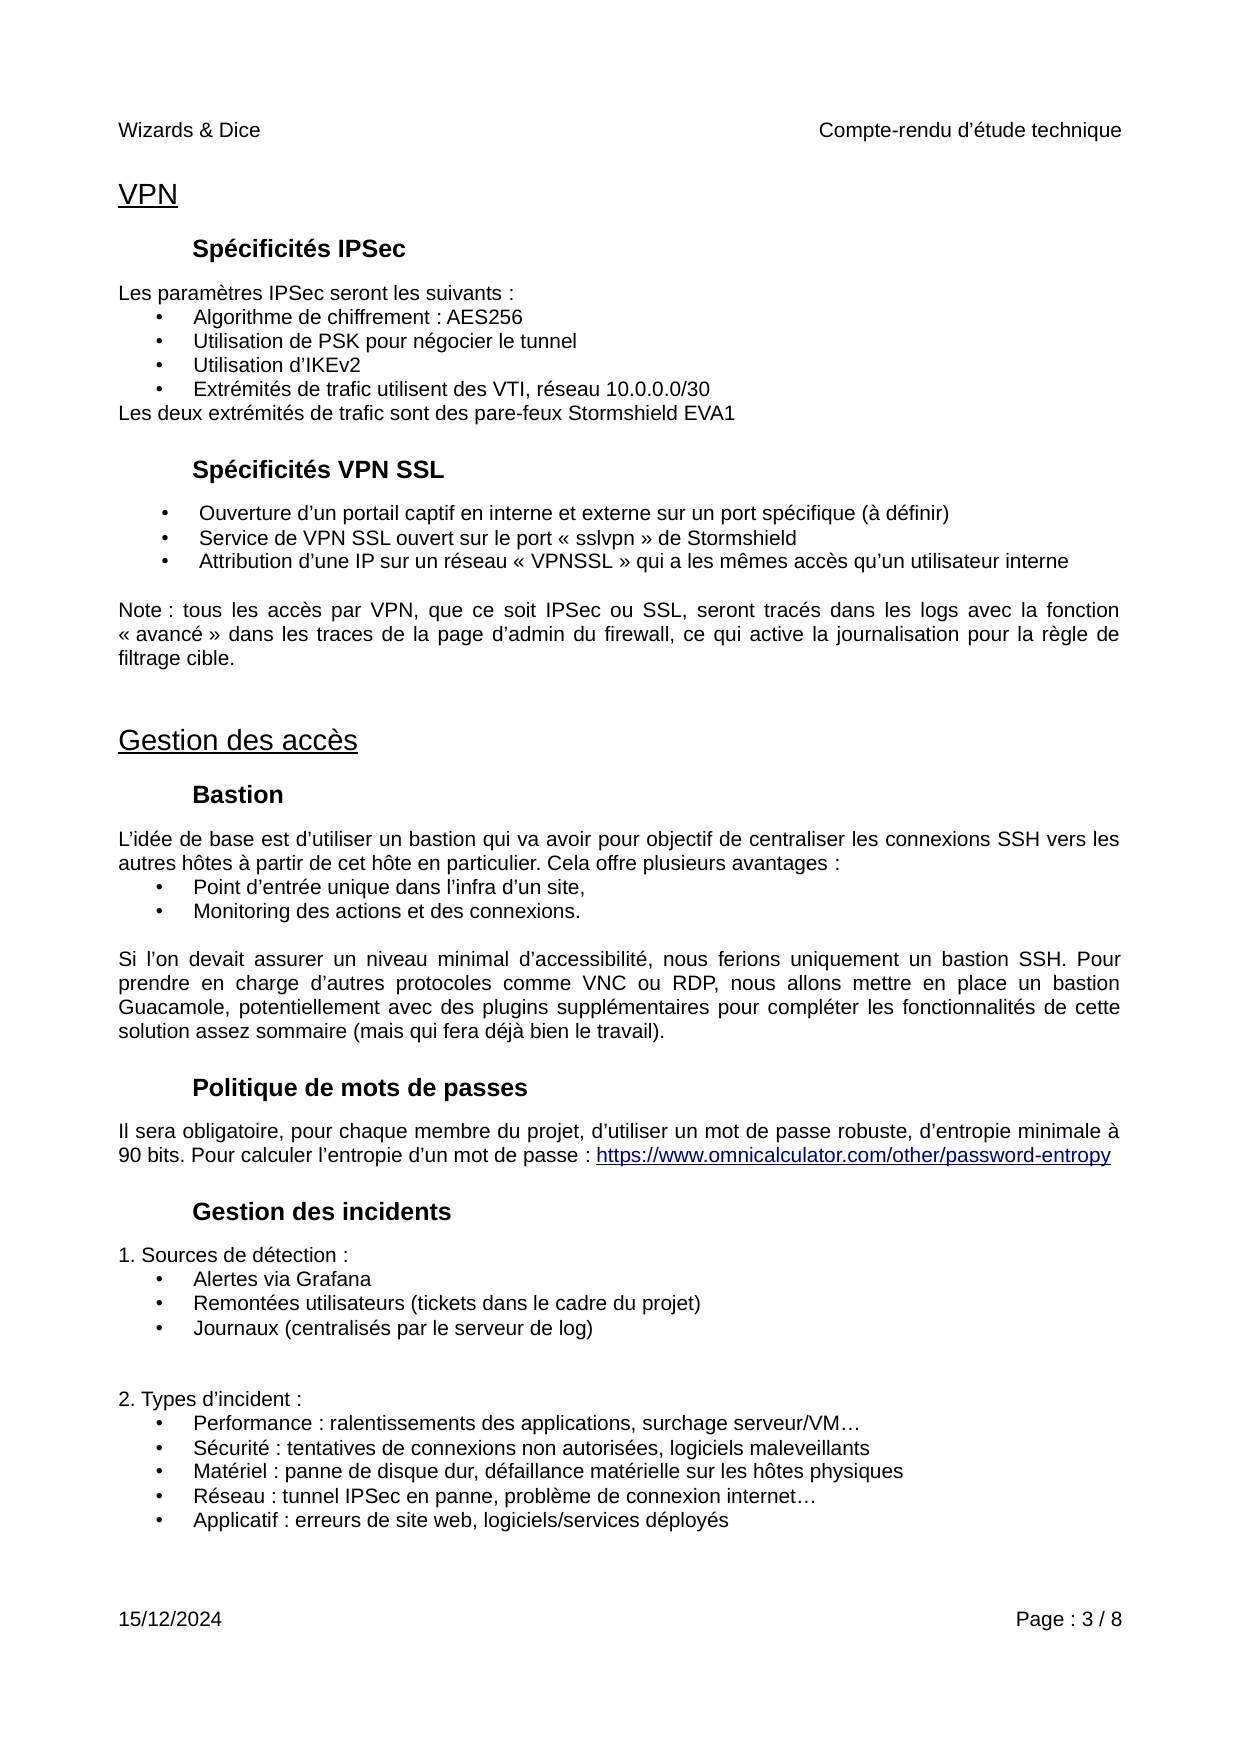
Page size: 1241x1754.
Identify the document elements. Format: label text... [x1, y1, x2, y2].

list Utilisation d’IKEv2 [156, 353, 1122, 377]
list Applicatif : erreurs de site web, logiciels/services déployés [156, 1507, 1122, 1532]
subtitle Spécificités IPSec [192, 234, 1122, 263]
text Les paramètres IPSec seront les suivants : [118, 281, 1122, 305]
text 2. Types d’incident : [118, 1387, 1122, 1411]
list Algorithme de chiffrement : AES256 [156, 305, 1122, 329]
list Remontées utilisateurs (tickets dans le cadre du projet) [156, 1291, 1122, 1315]
list Ouverture d’un portail captif en interne et externe sur un port spécifique (à définir) [161, 501, 1122, 525]
text Il sera obligatoire, pour chaque membre du projet, d’utiliser un mot de passe robuste, d’entropie minimale à 90 bits. Pour calculer l’entropie d’un mot de passe : https://www.omnicalculator.com/other/password-entropy [118, 1119, 1122, 1167]
list Performance : ralentissements des applications, surchage serveur/VM… [156, 1411, 1122, 1435]
subtitle Gestion des incidents [192, 1197, 1122, 1226]
subtitle Spécificités VPN SSL [192, 455, 1122, 483]
text 1. Sources de détection : [118, 1243, 1122, 1267]
list Matériel : panne de disque dur, défaillance matérielle sur les hôtes physiques [156, 1459, 1122, 1483]
text Note : tous les accès par VPN, que ce soit IPSec ou SSL, seront tracés dans les logs avec la fonction « avancé » dans les traces de la page d’admin du firewall, ce qui active la journalisation pour la règle de filtrage cible. [118, 597, 1122, 669]
list Monitoring des actions et des connexions. [156, 899, 1122, 923]
text Les deux extrémités de trafic sont des pare-feux Stormshield EVA1 [118, 401, 1122, 425]
subtitle Politique de mots de passes [192, 1072, 1122, 1101]
list Sécurité : tentatives de connexions non autorisées, logiciels maleveillants [156, 1435, 1122, 1459]
list Journaux (centralisés par le serveur de log) [156, 1315, 1122, 1339]
text L’idée de base est d’utiliser un bastion qui va avoir pour objectif de centraliser les connexions SSH vers les autres hôtes à partir de cet hôte en particulier. Cela offre plusieurs avantages : [118, 827, 1122, 875]
list Attribution d’une IP sur un réseau « VPNSSL » qui a les mêmes accès qu’un utilisateur interne [161, 549, 1122, 573]
subtitle VPN [118, 177, 1122, 211]
text Si l’on devait assurer un niveau minimal d’accessibilité, nous ferions uniquement un bastion SSH. Pour prendre en charge d’autres protocoles comme VNC ou RDP, nous allons mettre en place un bastion Guacamole, potentiellement avec des plugins supplémentaires pour compléter les fonctionnalités de cette solution assez sommaire (mais qui fera déjà bien le travail). [118, 947, 1122, 1043]
list Réseau : tunnel IPSec en panne, problème de connexion internet… [156, 1483, 1122, 1507]
subtitle Bastion [192, 780, 1122, 809]
list Utilisation de PSK pour négocier le tunnel [156, 329, 1122, 353]
list Extrémités de trafic utilisent des VTI, réseau 10.0.0.0/30 [156, 377, 1122, 401]
list Point d’entrée unique dans l’infra d’un site, [156, 875, 1122, 899]
subtitle Gestion des accès [118, 723, 1122, 757]
list Service de VPN SSL ouvert sur le port « sslvpn » de Stormshield [161, 525, 1122, 549]
list Alertes via Grafana [156, 1267, 1122, 1291]
